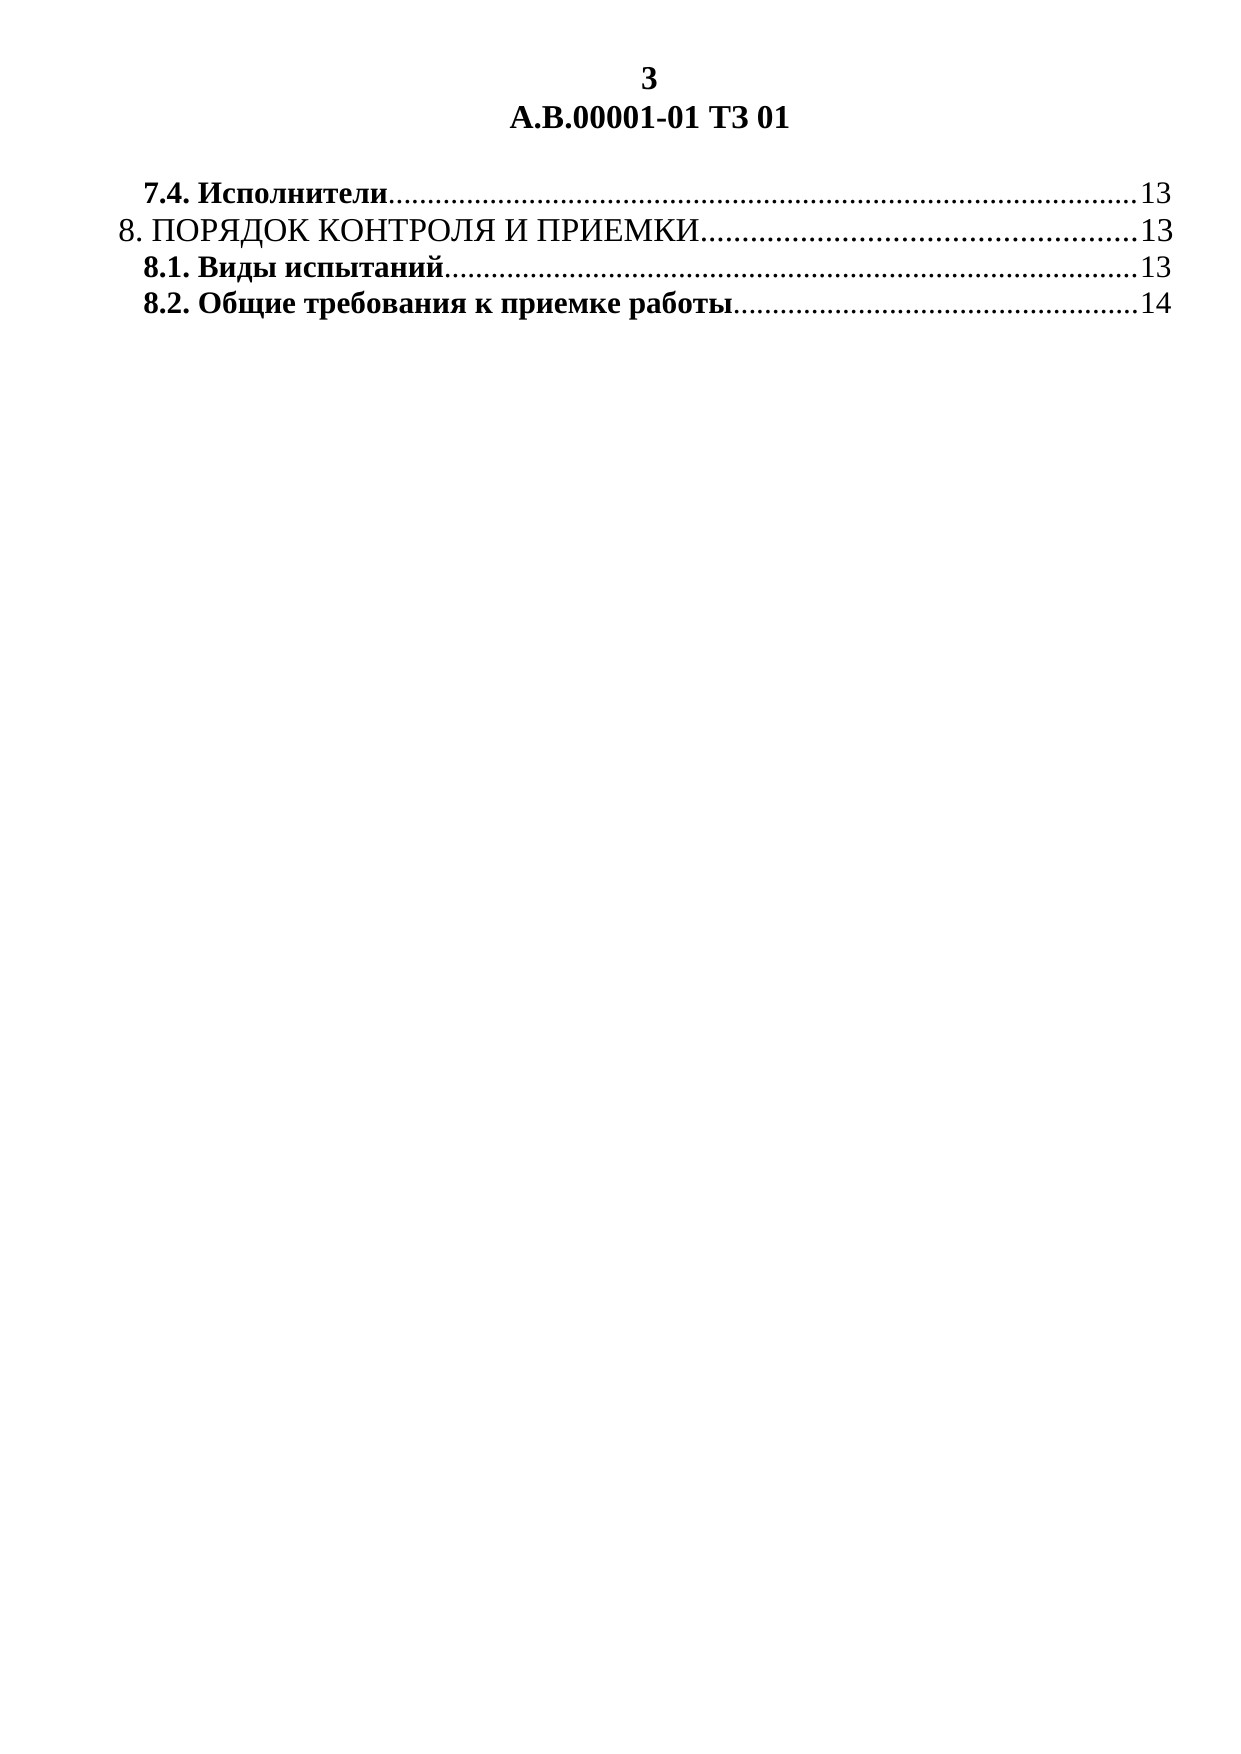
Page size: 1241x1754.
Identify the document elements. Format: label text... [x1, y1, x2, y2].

text 8. Порядок контроля и приемки 13 [118, 210, 1181, 248]
text 8.2. Общие требования к приемке работы 14 [143, 284, 1181, 320]
text 8.1. Виды испытаний 13 [143, 248, 1181, 284]
text 7.4. Исполнители 13 [143, 174, 1181, 210]
